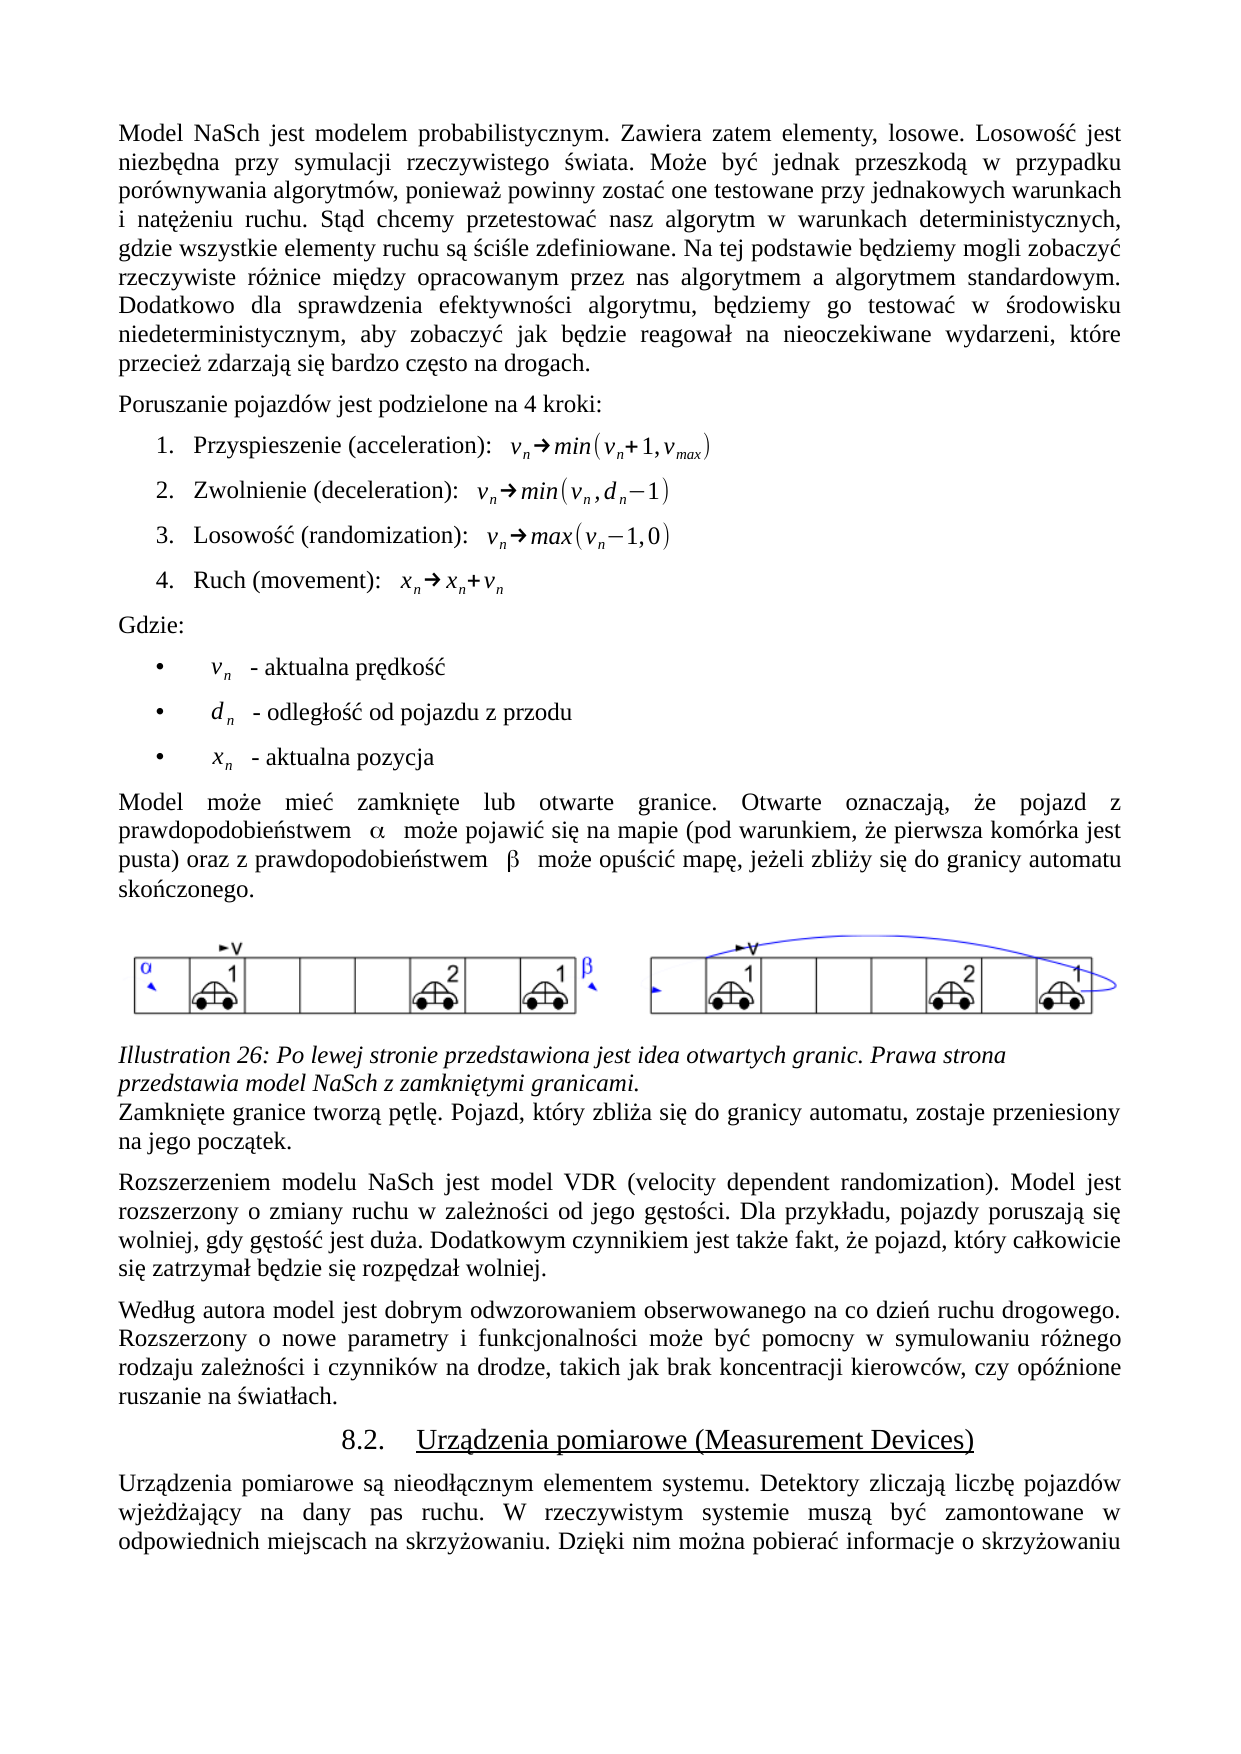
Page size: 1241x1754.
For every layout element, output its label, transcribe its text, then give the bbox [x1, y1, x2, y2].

text Zamknięte granice tworzą pętlę. Pojazd, który zbliża się do granicy automatu, zostaje przeniesiony na jego początek. [118, 1097, 1122, 1155]
list Zwolnienie (deceleration): [156, 476, 1122, 508]
text Urządzenia pomiarowe są nieodłącznym elementem systemu. Detektory zliczają liczbę pojazdów wjeżdżający na dany pas ruchu. W rzeczywistym systemie muszą być zamontowane w odpowiednich miejscach na skrzyżowaniu. Dzięki nim można pobierać informacje o skrzyżowaniu [118, 1468, 1122, 1554]
text Illustration 26: Po lewej stronie przedstawiona jest idea otwartych granic. Prawa strona przedstawia model NaSch z zamkniętymi granicami. [118, 1040, 1122, 1097]
text Rozszerzeniem modelu NaSch jest model VDR (velocity dependent randomization). Model jest rozszerzony o zmiany ruchu w zależności od jego gęstości. Dla przykładu, pojazdy poruszają się wolniej, gdy gęstość jest duża. Dodatkowym czynnikiem jest także fakt, że pojazd, który całkowicie się zatrzymał będzie się rozpędzał wolniej. [118, 1167, 1122, 1282]
text Model może mieć zamknięte lub otwarte granice. Otwarte oznaczają, że pojazd z prawdopodobieństwemmoże pojawić się na mapie (pod warunkiem, że pierwsza komórka jest pusta) oraz z prawdopodobieństwemmoże opuścić mapę, jeżeli zbliży się do granicy automatu skończonego. [118, 787, 1122, 903]
picture [118, 927, 1123, 1040]
list Ruch (movement): [156, 566, 1122, 598]
list Urządzenia pomiarowe (Measurement Devices) [193, 1422, 1122, 1456]
list Przyspieszenie (acceleration): [156, 431, 1122, 463]
text Według autora model jest dobrym odwzorowaniem obserwowanego na co dzień ruchu drogowego. Rozszerzony o nowe parametry i funkcjonalności może być pomocny w symulowaniu różnego rodzaju zależności i czynników na drodze, takich jak brak koncentracji kierowców, czy opóźnione ruszanie na światłach. [118, 1295, 1122, 1410]
text [118, 915, 1122, 927]
list - aktualna pozycja [156, 742, 1122, 774]
list - aktualna prędkość [156, 652, 1122, 684]
list Losowość (randomization): [156, 521, 1122, 553]
text Model NaSch jest modelem probabilistycznym. Zawiera zatem elementy, losowe. Losowość jest niezbędna przy symulacji rzeczywistego świata. Może być jednak przeszkodą w przypadku porównywania algorytmów, ponieważ powinny zostać one testowane przy jednakowych warunkach i natężeniu ruchu. Stąd chcemy przetestować nasz algorytm w warunkach deterministycznych, gdzie wszystkie elementy ruchu są ściśle zdefiniowane. Na tej podstawie będziemy mogli zobaczyć rzeczywiste różnice między opracowanym przez nas algorytmem a algorytmem standardowym. Dodatkowo dla sprawdzenia efektywności algorytmu, będziemy go testować w środowisku niedeterministycznym, aby zobaczyć jak będzie reagował na nieoczekiwane wydarzeni, które przecież zdarzają się bardzo często na drogach. [118, 118, 1122, 377]
list - odległość od pojazdu z przodu [156, 697, 1122, 729]
text Poruszanie pojazdów jest podzielone na 4 kroki: [118, 389, 1122, 418]
text Gdzie: [118, 610, 1122, 639]
